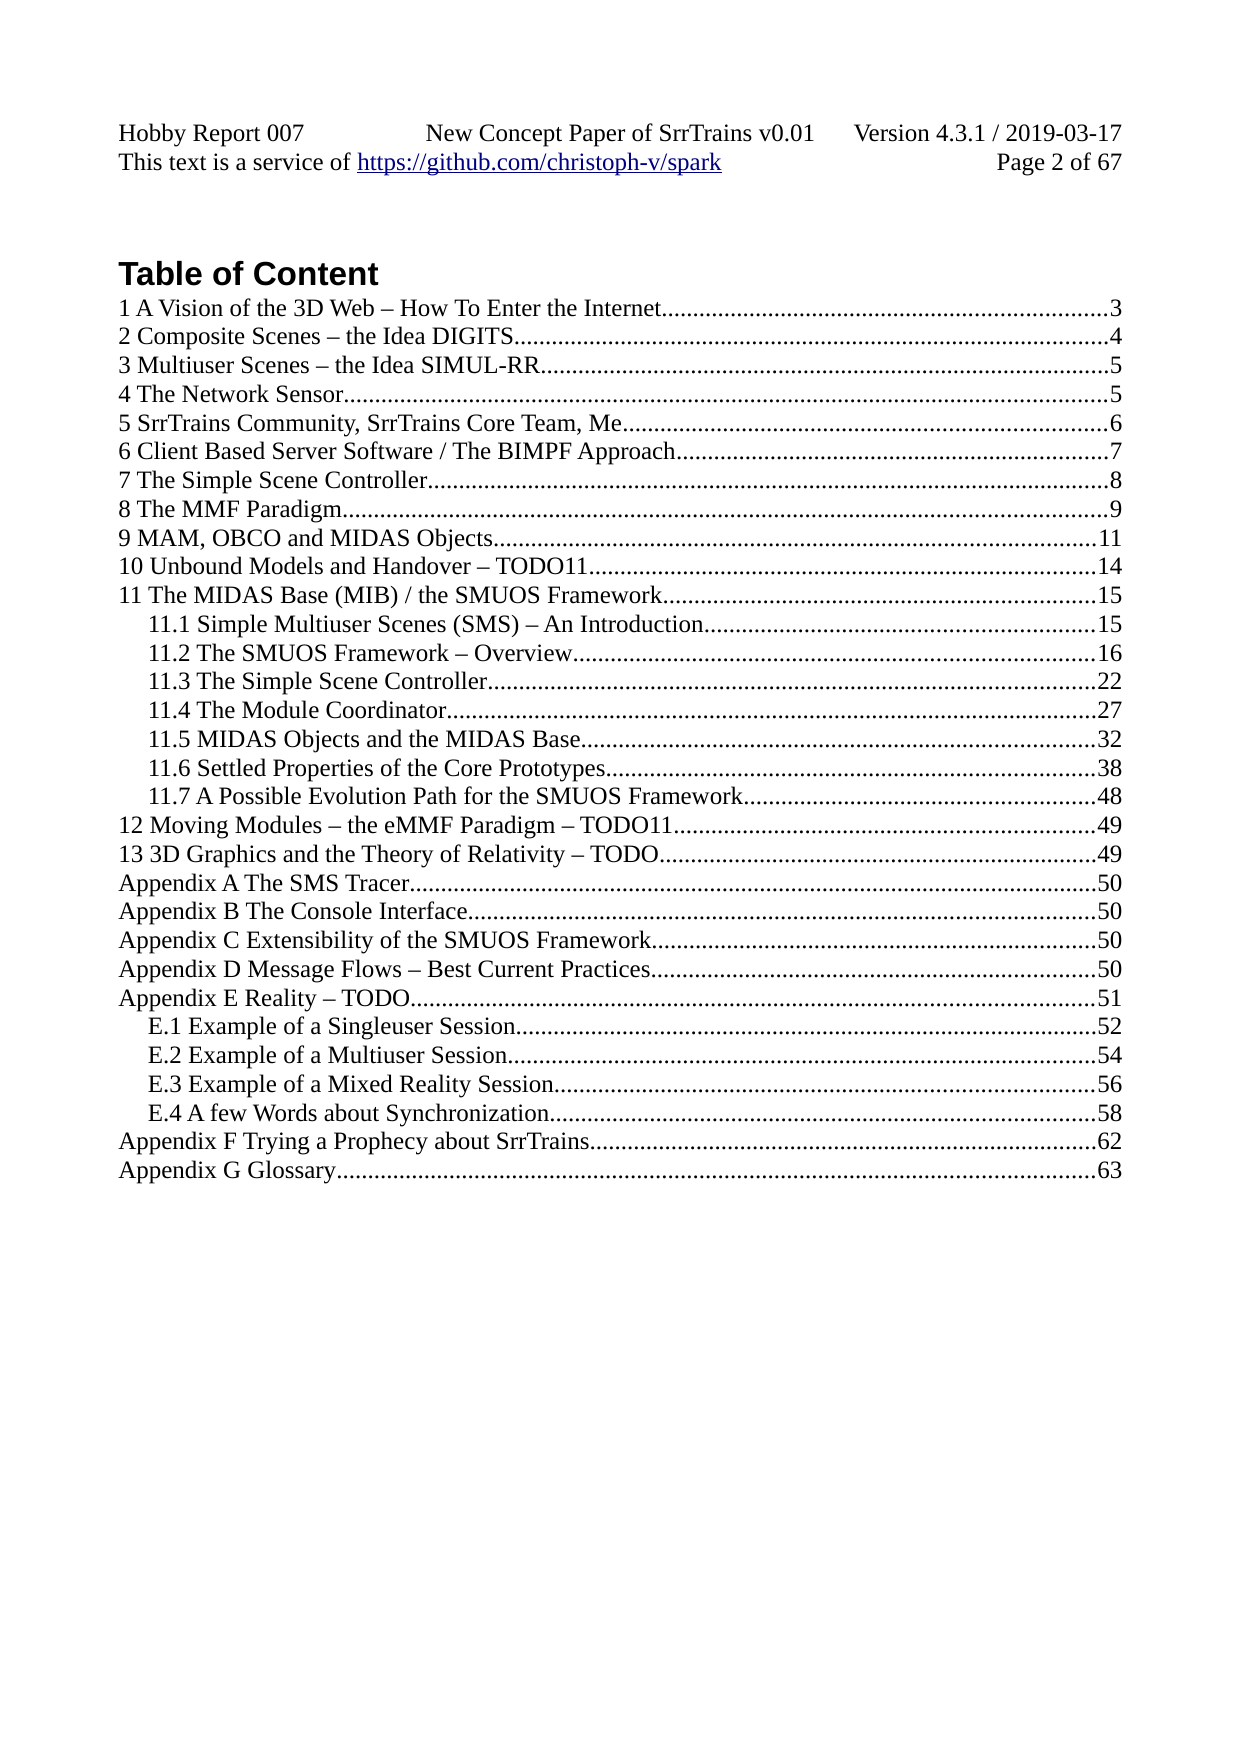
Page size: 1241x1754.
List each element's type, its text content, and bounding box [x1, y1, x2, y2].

text Appendix F Trying a Prophecy about SrrTrains 62 [118, 1126, 1122, 1155]
text 10 Unbound Models and Handover – TODO11 14 [118, 551, 1122, 580]
text 11.4 The Module Coordinator 27 [148, 695, 1122, 724]
subtitle Table of Content [118, 254, 1122, 293]
text 9 MAM, OBCO and MIDAS Objects 11 [118, 523, 1122, 551]
text 11.2 The SMUOS Framework – Overview 16 [148, 638, 1122, 666]
text 11.6 Settled Properties of the Core Prototypes 38 [148, 753, 1122, 781]
text Appendix B The Console Interface 50 [118, 896, 1122, 925]
text 11 The MIDAS Base (MIB) / the SMUOS Framework 15 [118, 580, 1122, 609]
text 2 Composite Scenes – the Idea DIGITS 4 [118, 321, 1122, 350]
text 6 Client Based Server Software / The BIMPF Approach 7 [118, 436, 1122, 465]
text 5 SrrTrains Community, SrrTrains Core Team, Me 6 [118, 408, 1122, 436]
text E.4 A few Words about Synchronization 58 [148, 1098, 1122, 1126]
text E.2 Example of a Multiuser Session 54 [148, 1040, 1122, 1069]
text 11.5 MIDAS Objects and the MIDAS Base 32 [148, 724, 1122, 753]
text Appendix E Reality – TODO 51 [118, 983, 1122, 1011]
text 11.1 Simple Multiuser Scenes (SMS) – An Introduction 15 [148, 609, 1122, 638]
text E.3 Example of a Mixed Reality Session 56 [148, 1069, 1122, 1098]
text 4 The Network Sensor 5 [118, 379, 1122, 408]
text Appendix D Message Flows – Best Current Practices 50 [118, 954, 1122, 983]
text 8 The MMF Paradigm 9 [118, 494, 1122, 523]
text 11.3 The Simple Scene Controller 22 [148, 666, 1122, 695]
text 11.7 A Possible Evolution Path for the SMUOS Framework 48 [148, 781, 1122, 810]
text 13 3D Graphics and the Theory of Relativity – TODO 49 [118, 839, 1122, 868]
text 3 Multiuser Scenes – the Idea SIMUL-RR 5 [118, 350, 1122, 379]
text Appendix A The SMS Tracer 50 [118, 868, 1122, 896]
text 1 A Vision of the 3D Web – How To Enter the Internet 3 [118, 293, 1122, 321]
text 7 The Simple Scene Controller 8 [118, 465, 1122, 494]
text Appendix G Glossary 63 [118, 1155, 1122, 1184]
text E.1 Example of a Singleuser Session 52 [148, 1011, 1122, 1040]
text Appendix C Extensibility of the SMUOS Framework 50 [118, 925, 1122, 954]
text 12 Moving Modules – the eMMF Paradigm – TODO11 49 [118, 810, 1122, 839]
